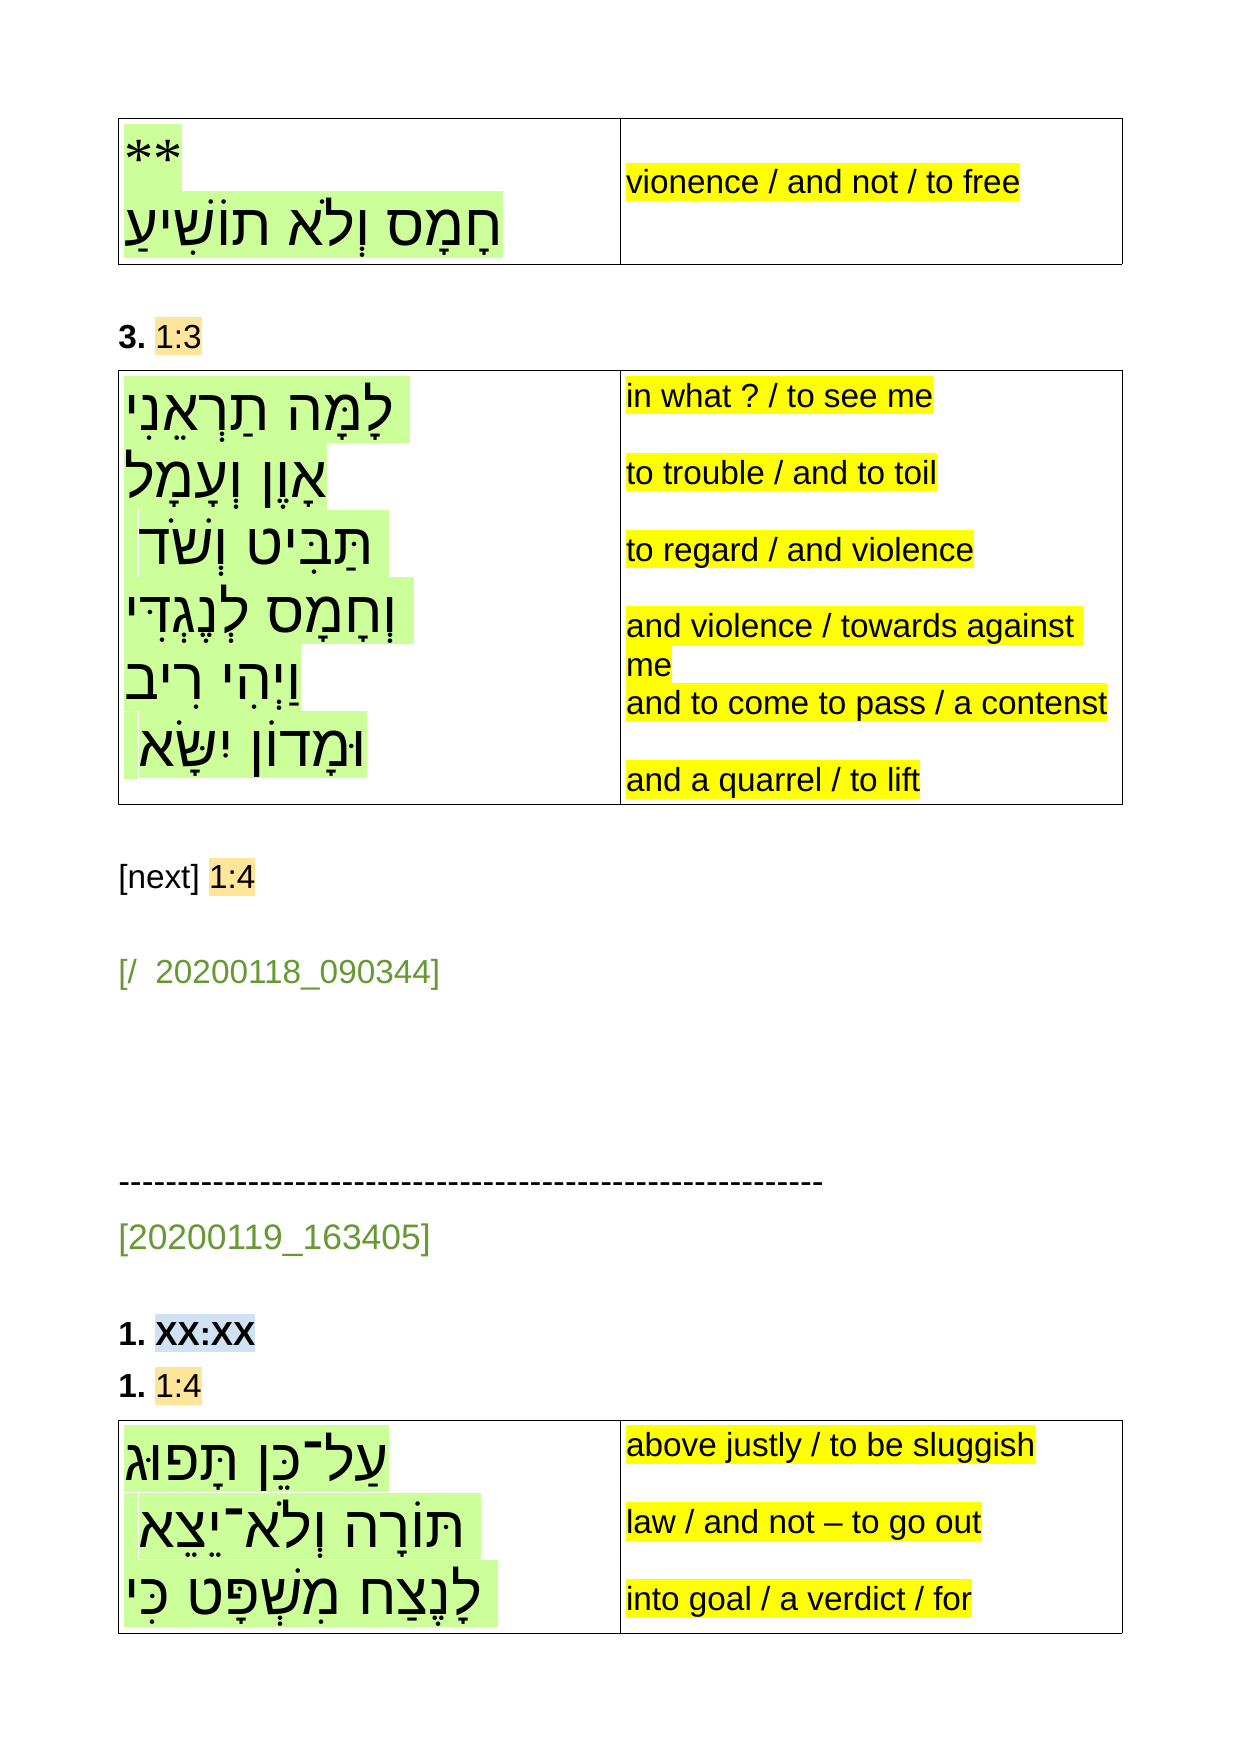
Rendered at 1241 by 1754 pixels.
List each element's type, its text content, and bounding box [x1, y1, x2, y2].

table_header above justly / to be sluggish law / and not – to go out into goal / a verdict / for [621, 1421, 1122, 1633]
table_header עַל־כֵּן תָּפוּג תּוֹרָה וְלֹא־יֵצֵא לָנֶצַח מִשְׁפָּט כִּי [119, 1421, 620, 1633]
text [20200119_163405] [118, 1216, 1122, 1257]
text ------------------------------------------------------------ [118, 1160, 1122, 1201]
text [/ 20200118_090344] [118, 952, 1122, 990]
text 3. 1:3 [118, 317, 1122, 355]
table_header in what ? / to see me to trouble / and to toil to regard / and violence and violence / towards against me and to come to pass / a contenst and a quarrel / to lift [621, 371, 1122, 804]
text [next] 1:4 [118, 857, 1122, 896]
table_header לָמָּה תַרְאֵנִי אָוֶן וְעָמָל תַּבִּיט וְשֹׁד וְחָמָס לְנֶגְדִּי וַיְהִי רִיב וּמָדוֹן יִשָּׂא [119, 371, 620, 804]
table_header ** חָמָס וְלֹא תוֹשִׁיעַ [119, 119, 620, 264]
table_header vionence / and not / to free [621, 119, 1122, 264]
text 1. XX:XX [118, 1313, 1122, 1352]
text 1. 1:4 [118, 1367, 1122, 1405]
